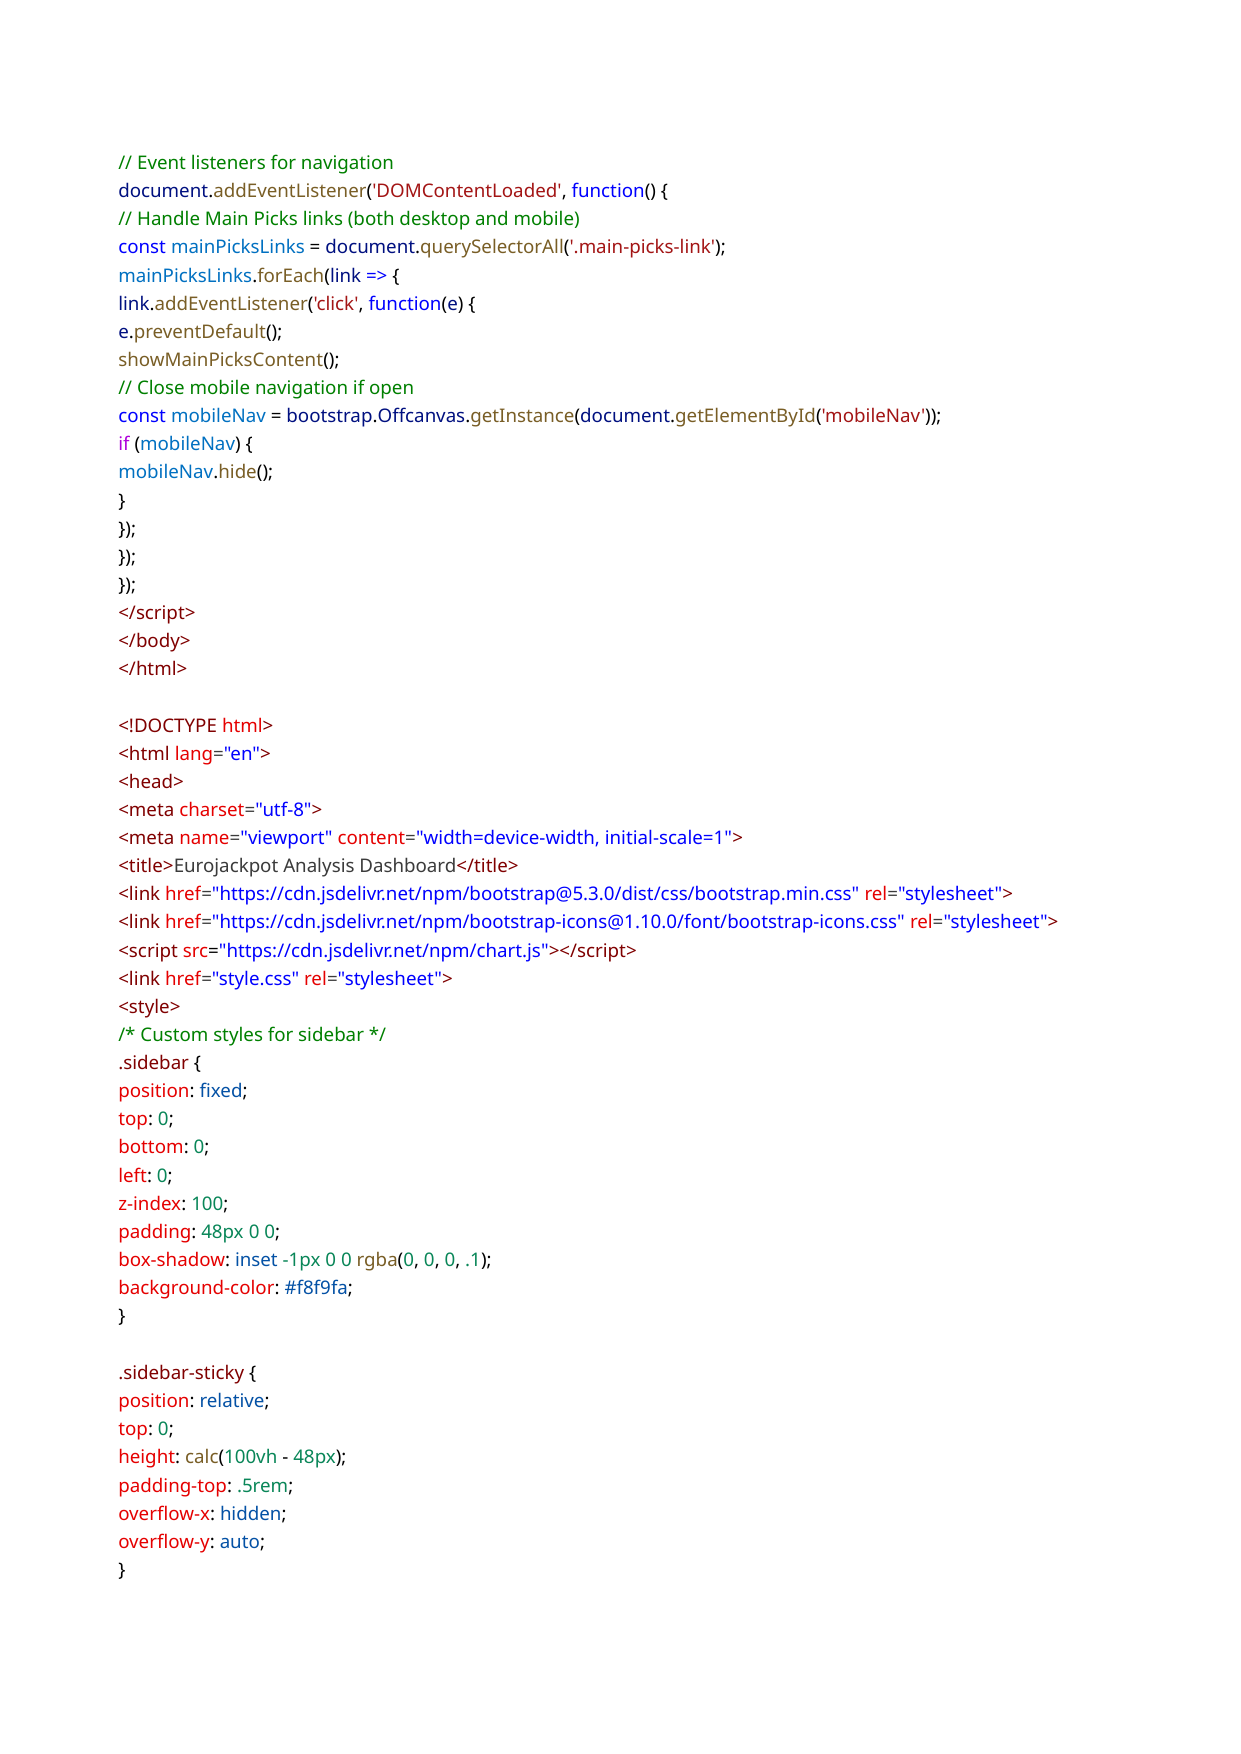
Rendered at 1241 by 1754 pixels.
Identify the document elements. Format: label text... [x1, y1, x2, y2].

text background-color: #f8f9fa; [118, 1272, 1122, 1300]
text z-index: 100; [118, 1187, 1122, 1216]
text /* Custom styles for sidebar */ [118, 1019, 1122, 1047]
text position: fixed; [118, 1075, 1122, 1103]
text } [118, 1554, 1122, 1582]
text // Handle Main Picks links (both desktop and mobile) [118, 203, 1122, 231]
text const mainPicksLinks = document.querySelectorAll('.main-picks-link'); [118, 231, 1122, 259]
text <head> [118, 766, 1122, 794]
text .sidebar { [118, 1047, 1122, 1075]
text <meta name="viewport" content="width=device-width, initial-scale=1"> [118, 822, 1122, 850]
text <link href="https://cdn.jsdelivr.net/npm/bootstrap@5.3.0/dist/css/bootstrap.min.css" rel="stylesheet"> [118, 878, 1122, 906]
text }); [118, 512, 1122, 541]
text <link href="style.css" rel="stylesheet"> [118, 962, 1122, 991]
text } [118, 1300, 1122, 1328]
text link.addEventListener('click', function(e) { [118, 287, 1122, 316]
text </body> [118, 625, 1122, 653]
text mainPicksLinks.forEach(link => { [118, 259, 1122, 287]
text } [118, 484, 1122, 512]
text height: calc(100vh - 48px); [118, 1441, 1122, 1469]
text <meta charset="utf-8"> [118, 794, 1122, 822]
text </script> [118, 597, 1122, 625]
text // Close mobile navigation if open [118, 372, 1122, 400]
text <style> [118, 991, 1122, 1019]
text if (mobileNav) { [118, 428, 1122, 456]
text e.preventDefault(); [118, 316, 1122, 344]
text overflow-x: hidden; [118, 1497, 1122, 1526]
text <title>Eurojackpot Analysis Dashboard</title> [118, 850, 1122, 878]
text }); [118, 569, 1122, 597]
text const mobileNav = bootstrap.Offcanvas.getInstance(document.getElementById('mobileNav')); [118, 400, 1122, 428]
text overflow-y: auto; [118, 1526, 1122, 1554]
text left: 0; [118, 1159, 1122, 1187]
text top: 0; [118, 1103, 1122, 1131]
text document.addEventListener('DOMContentLoaded', function() { [118, 175, 1122, 203]
text box-shadow: inset -1px 0 0 rgba(0, 0, 0, .1); [118, 1244, 1122, 1272]
text <!DOCTYPE html> [118, 709, 1122, 737]
text }); [118, 541, 1122, 569]
text padding: 48px 0 0; [118, 1216, 1122, 1244]
text // Event listeners for navigation [118, 147, 1122, 175]
text top: 0; [118, 1413, 1122, 1441]
text </html> [118, 653, 1122, 681]
text position: relative; [118, 1385, 1122, 1413]
text bottom: 0; [118, 1131, 1122, 1159]
text mobileNav.hide(); [118, 456, 1122, 484]
text .sidebar-sticky { [118, 1357, 1122, 1385]
text <script src="https://cdn.jsdelivr.net/npm/chart.js"></script> [118, 934, 1122, 962]
text padding-top: .5rem; [118, 1469, 1122, 1497]
text showMainPicksContent(); [118, 344, 1122, 372]
text <html lang="en"> [118, 737, 1122, 766]
text <link href="https://cdn.jsdelivr.net/npm/bootstrap-icons@1.10.0/font/bootstrap-icons.css" rel="stylesheet"> [118, 906, 1122, 934]
